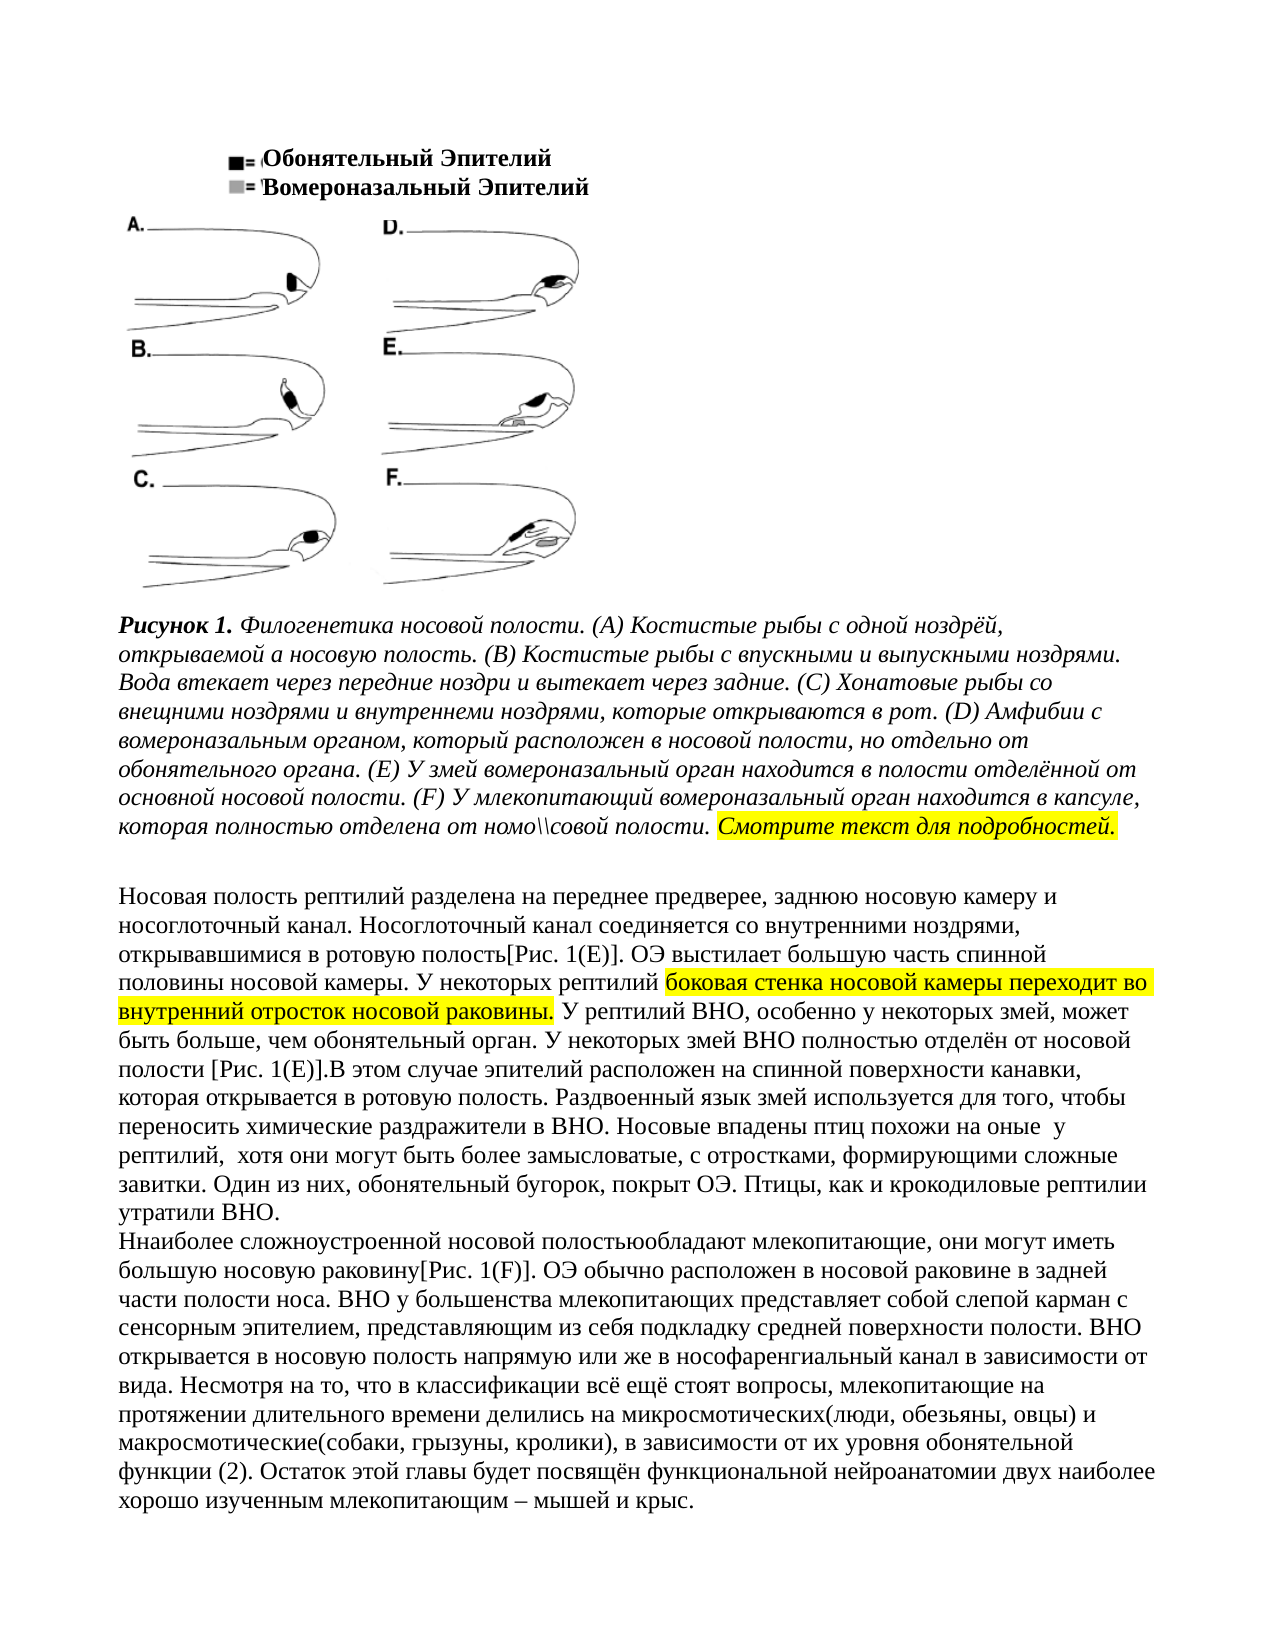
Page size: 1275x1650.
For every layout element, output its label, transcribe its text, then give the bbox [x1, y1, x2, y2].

text Носовая полость рептилий разделена на переднее предверее, заднюю носовую камеру и носоглоточный канал. Носоглоточный канал соединяется со внутренними ноздрями, открывавшимися в ротовую полость[Рис. 1(E)]. ОЭ выстилает большую часть спинной половины носовой камеры. У некоторых рептилий боковая стенка носовой камеры переходит во внутренний отросток носовой раковины. У рептилий ВНО, особенно у некоторых змей, может быть больше, чем обонятельный орган. У некоторых змей ВНО полностью отделён от носовой полости [Рис. 1(E)].В этом случае эпителий расположен на спинной поверхности канавки, которая открывается в ротовую полость. Раздвоенный язык змей используется для того, чтобы переносить химические раздражители в ВНО. Носовые впадены птиц похожи на оные у рептилий, хотя они могут быть более замысловатые, с отростками, формирующими сложные завитки. Один из них, обонятельный бугорок, покрыт ОЭ. Птицы, как и крокодиловые рептилии утратили ВНО. [118, 881, 1157, 1226]
text Рисунок 1. Филогенетика носовой полости. (A) Костистые рыбы с одной ноздрёй, открываемой а носовую полость. (B) Костистые рыбы с впускными и выпускными ноздрями. Вода втекает через передние ноздри и вытекает через задние. (C) Хонатовые рыбы со внещними ноздрями и внутреннеми ноздрями, которые открываются в рот. (D) Амфибии с вомероназальным органом, который расположен в носовой полости, но отдельно от обонятельного органа. (E) У змей вомероназальный орган находится в полости отделённой от основной носовой полости. (F) У млекопитающий вомероназальный орган находится в капсуле, которая полностью отделена от номо\\совой полости. Смотрите текст для подробностей. [118, 131, 1157, 840]
text Ннаиболее сложноустроенной носовой полостьюобладают млекопитающие, они могут иметь большую носовую раковину[Рис. 1(F)]. ОЭ обычно расположен в носовой раковине в задней части полости носа. ВНО у большенства млекопитающих представляет собой слепой карман с сенсорным эпителием, представляющим из себя подкладку средней поверхности полости. ВНО открывается в носовую полость напрямую или же в нософаренгиальный канал в зависимости от вида. Несмотря на то, что в классификации всё ещё стоят вопросы, млекопитающие на протяжении длительного времени делились на микросмотических(люди, обезьяны, овцы) и макросмотические(собаки, грызуны, кролики), в зависимости от их уровня обонятельной функции (2). Остаток этой главы будет посвящён функциональной нейроанатомии двух наиболее хорошо изученным млекопитающим – мышей и крыс. [118, 1226, 1157, 1514]
picture [118, 125, 606, 610]
